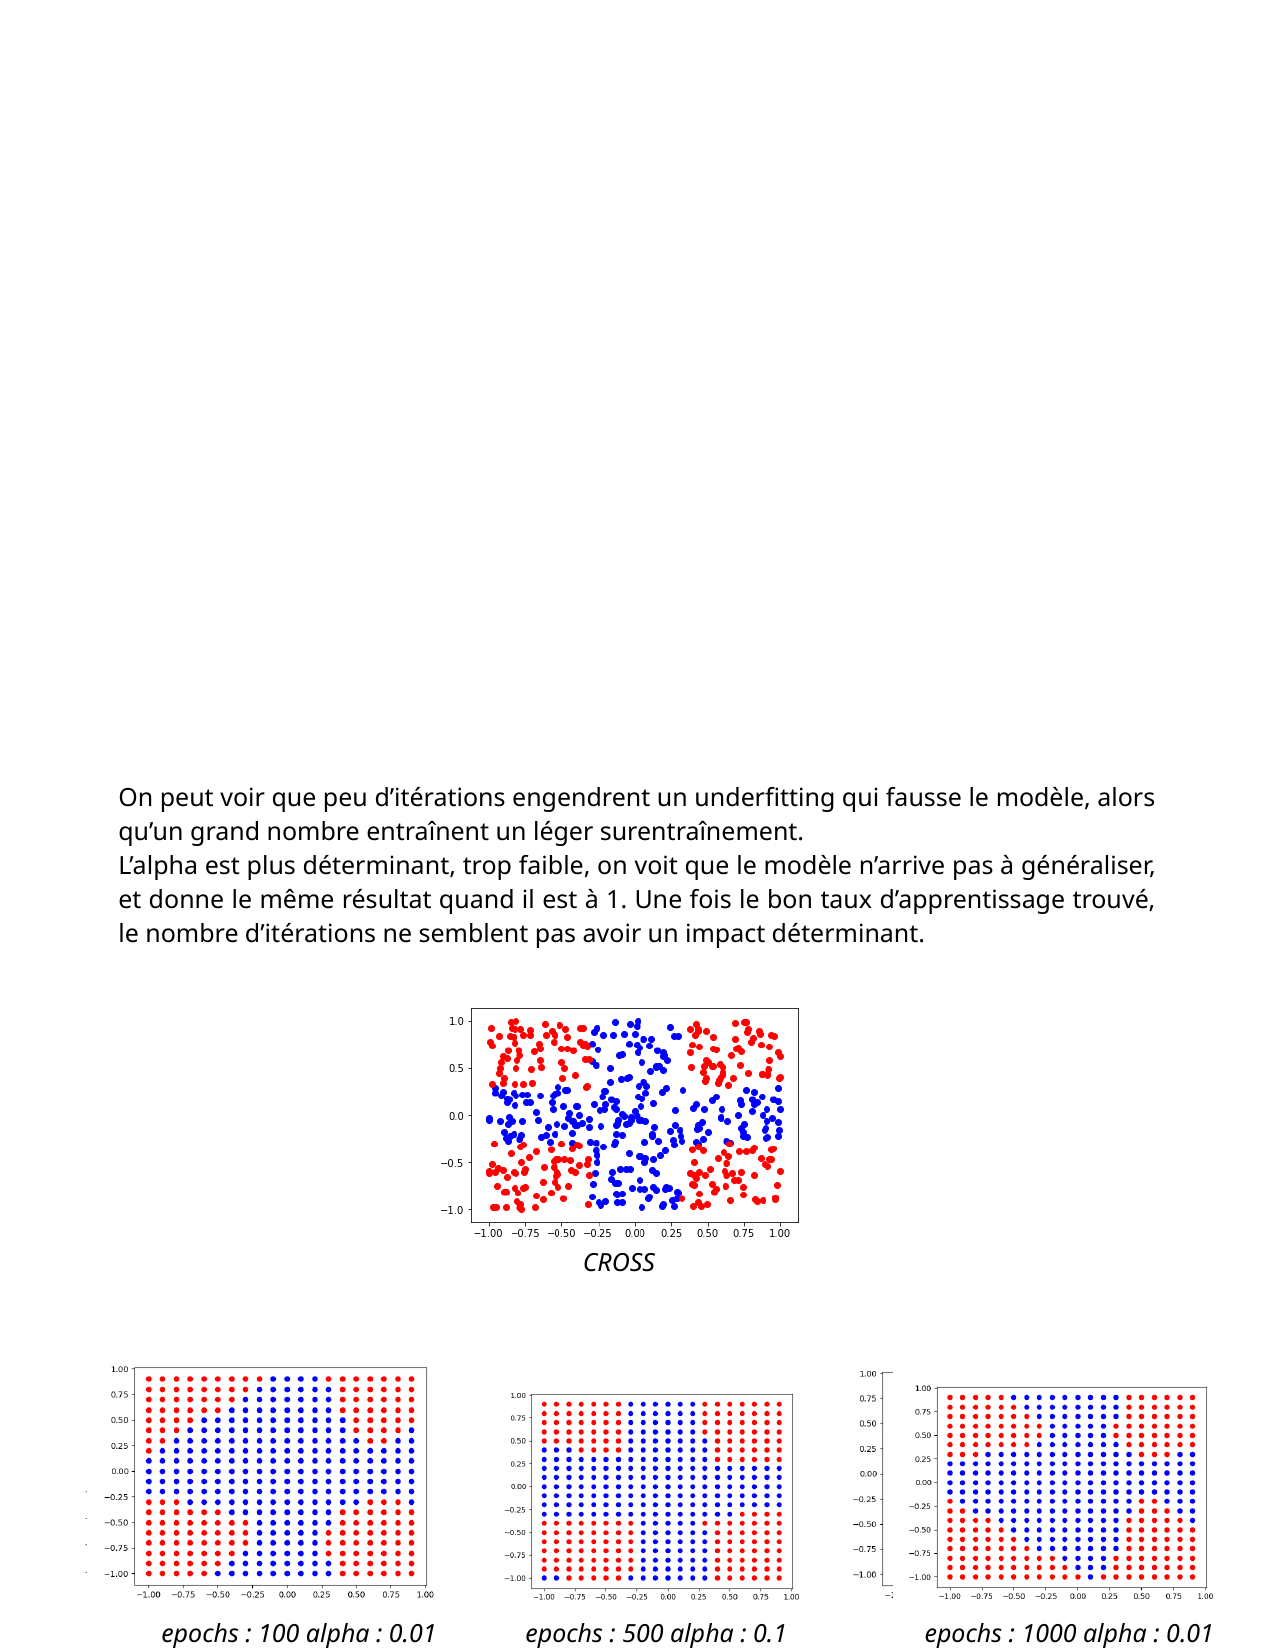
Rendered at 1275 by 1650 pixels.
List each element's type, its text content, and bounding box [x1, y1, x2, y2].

picture [489, 1363, 826, 1616]
text epochs : 1000 alpha : 0.1 [837, 1616, 893, 1650]
text epochs : 100 alpha : 0.01 [87, 1616, 463, 1650]
text [87, 1279, 463, 1333]
text L’alpha est plus déterminant, trop faible, on voit que le modèle n’arrive pas à généraliser, et donne le même résultat quand il est à 1. Une fois le bon taux d’apprentissage trouvé, le nombre d’itérations ne semblent pas avoir un impact déterminant. [118, 847, 1157, 950]
text [893, 1321, 1240, 1355]
picture [67, 1319, 464, 1616]
text On peut voir que peu d’itérations engendrent un underfitting qui fausse le modèle, alors qu’un grand nombre entraînent un léger surentraînement. [118, 779, 1157, 847]
text epochs : 100 alpha : 0.1 [68, 1616, 87, 1650]
text epochs : 1000 alpha : 0.01 [893, 1616, 1240, 1650]
text CROSS [433, 1245, 807, 1279]
picture [433, 998, 807, 1245]
text epochs : 500 alpha : 0.1 [489, 1616, 826, 1650]
picture [836, 1338, 1240, 1616]
